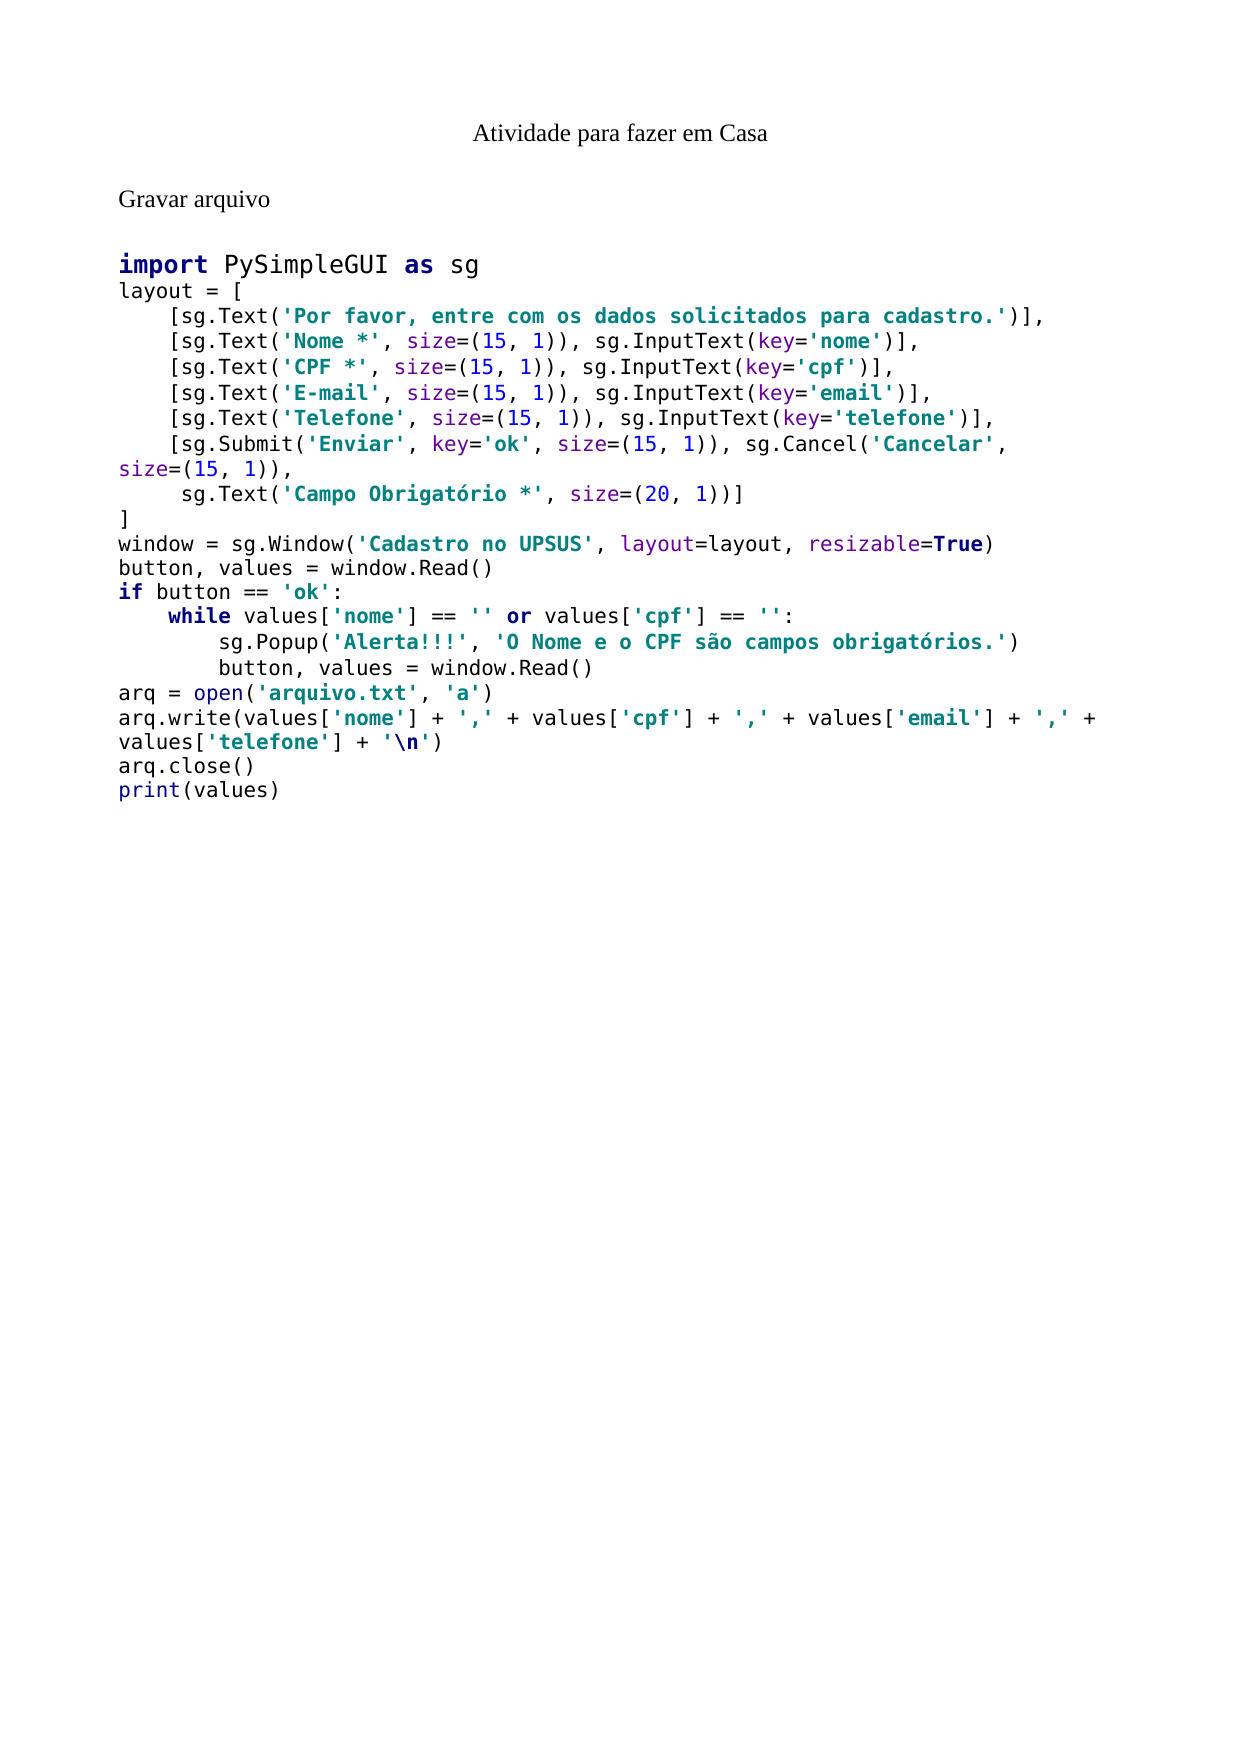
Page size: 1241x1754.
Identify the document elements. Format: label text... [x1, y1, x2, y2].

text print(values) [118, 778, 1122, 803]
text [sg.Text('Nome *', size=(15, 1)), sg.InputText(key='nome')], [118, 329, 1122, 355]
text [sg.Text('Por favor, entre com os dados solicitados para cadastro.')], [118, 304, 1122, 329]
text [sg.Text('E-mail', size=(15, 1)), sg.InputText(key='email')], [118, 381, 1122, 406]
text arq.write(values['nome'] + ',' + values['cpf'] + ',' + values['email'] + ',' + values['telefone'] + '\n') [118, 706, 1122, 754]
text [sg.Text('Telefone', size=(15, 1)), sg.InputText(key='telefone')], [118, 406, 1122, 432]
text arq = open('arquivo.txt', 'a') [118, 681, 1122, 706]
text if button == 'ok': [118, 580, 1122, 604]
text layout = [ [118, 279, 1122, 304]
text sg.Popup('Alerta!!!', 'O Nome e o CPF são campos obrigatórios.') [118, 630, 1122, 656]
text while values['nome'] == '' or values['cpf'] == '': [118, 604, 1122, 630]
text import PySimpleGUI as sg [118, 250, 1122, 279]
text sg.Text('Campo Obrigatório *', size=(20, 1))] [118, 482, 1122, 507]
text Atividade para fazer em Casa [118, 118, 1122, 147]
text arq.close() [118, 754, 1122, 778]
text button, values = window.Read() [118, 556, 1122, 580]
text [sg.Submit('Enviar', key='ok', size=(15, 1)), sg.Cancel('Cancelar', size=(15, 1)), [118, 432, 1122, 482]
text button, values = window.Read() [118, 656, 1122, 681]
text ] [118, 507, 1122, 532]
text Gravar arquivo [118, 184, 1122, 213]
text [sg.Text('CPF *', size=(15, 1)), sg.InputText(key='cpf')], [118, 355, 1122, 381]
text window = sg.Window('Cadastro no UPSUS', layout=layout, resizable=True) [118, 532, 1122, 556]
